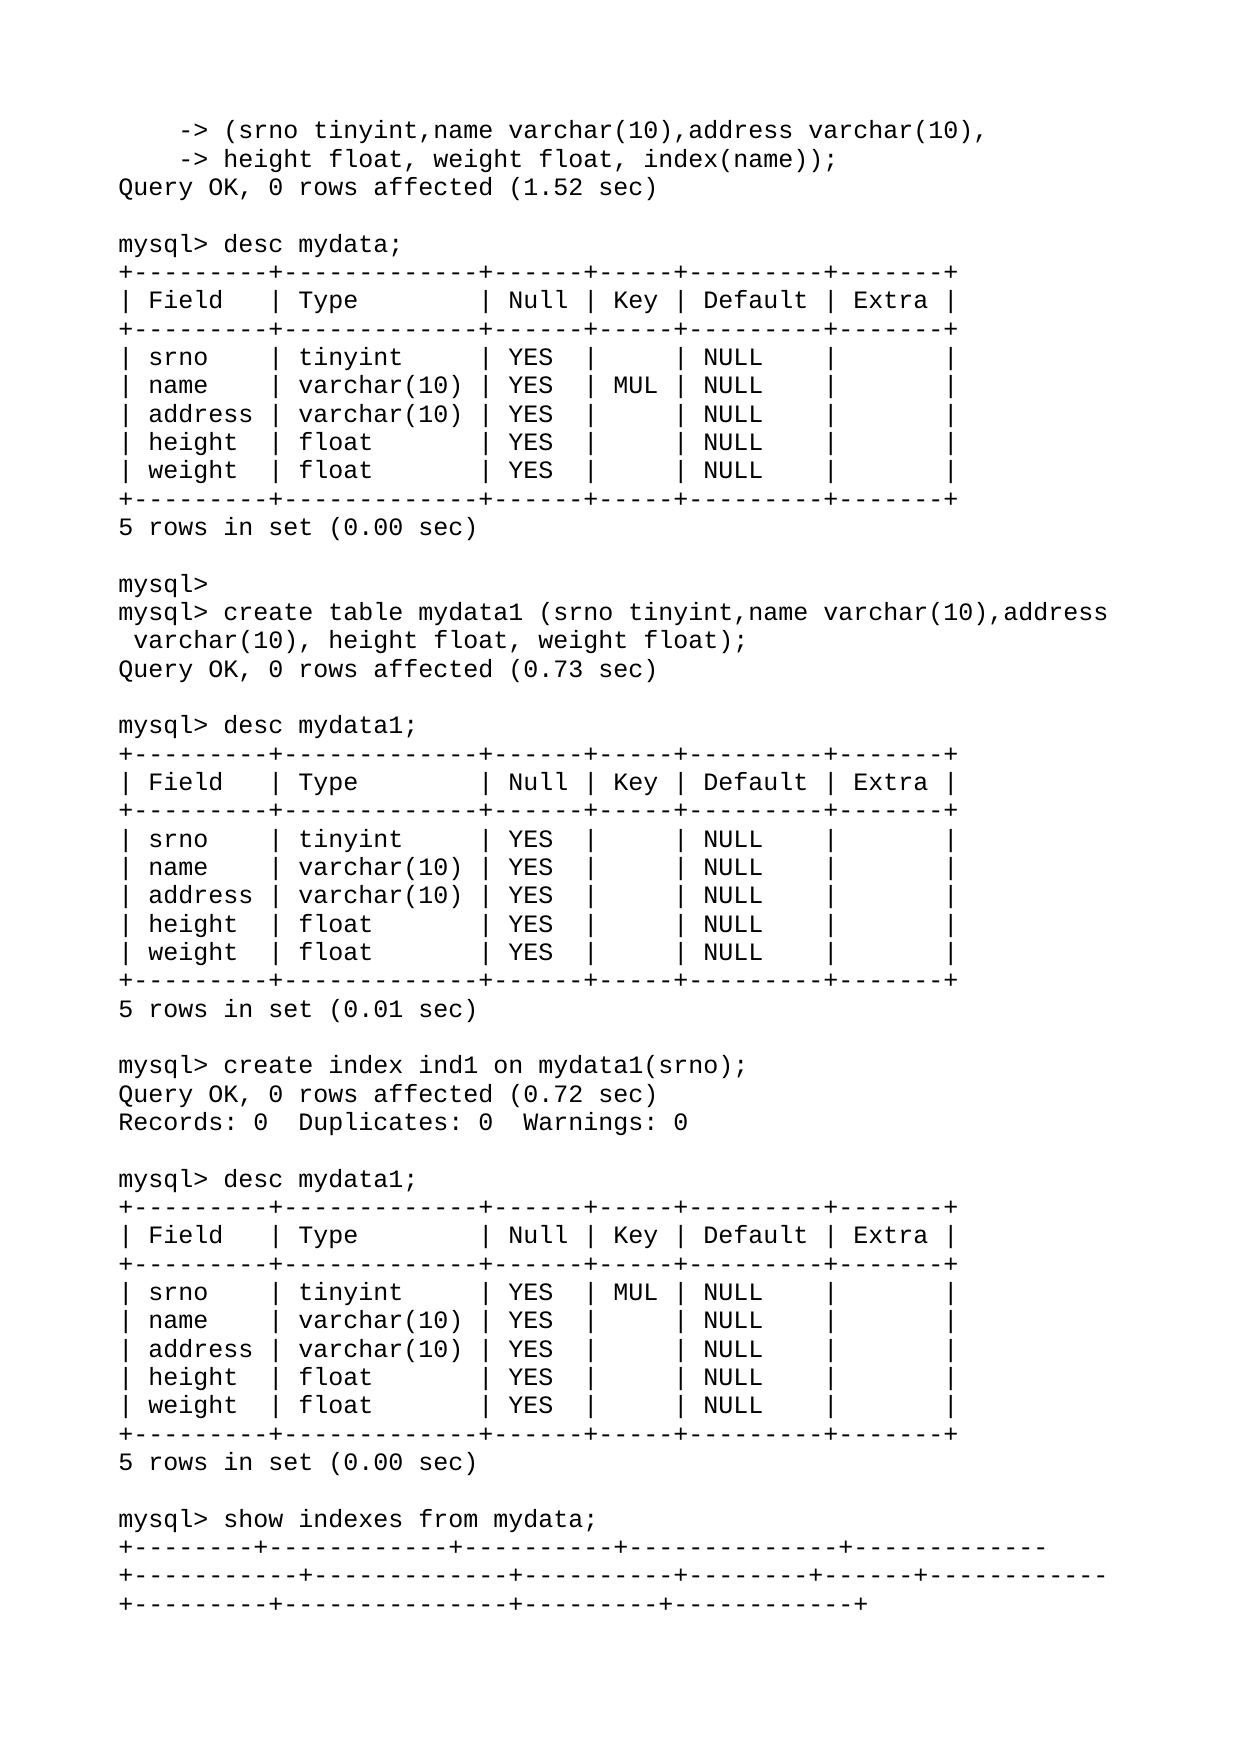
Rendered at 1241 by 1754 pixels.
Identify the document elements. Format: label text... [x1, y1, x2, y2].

text mysql> desc mydata; [118, 231, 1122, 260]
text +--------+------------+----------+--------------+-------------+-----------+-------------+----------+--------+------+------------+---------+---------------+---------+------------+ [118, 1535, 1122, 1620]
text | Field | Type | Null | Key | Default | Extra | [118, 288, 1122, 316]
text Query OK, 0 rows affected (0.73 sec) [118, 656, 1122, 685]
text 5 rows in set (0.00 sec) [118, 515, 1122, 543]
text +---------+-------------+------+-----+---------+-------+ [118, 1195, 1122, 1223]
text +---------+-------------+------+-----+---------+-------+ [118, 260, 1122, 288]
text -> height float, weight float, index(name)); [118, 146, 1122, 175]
text | address | varchar(10) | YES | | NULL | | [118, 1336, 1122, 1365]
text +---------+-------------+------+-----+---------+-------+ [118, 316, 1122, 345]
text | name | varchar(10) | YES | | NULL | | [118, 1308, 1122, 1336]
text | srno | tinyint | YES | MUL | NULL | | [118, 1280, 1122, 1308]
text +---------+-------------+------+-----+---------+-------+ [118, 741, 1122, 770]
text | height | float | YES | | NULL | | [118, 1365, 1122, 1393]
text +---------+-------------+------+-----+---------+-------+ [118, 1421, 1122, 1450]
text | Field | Type | Null | Key | Default | Extra | [118, 770, 1122, 798]
text +---------+-------------+------+-----+---------+-------+ [118, 1251, 1122, 1280]
text +---------+-------------+------+-----+---------+-------+ [118, 968, 1122, 996]
text 5 rows in set (0.00 sec) [118, 1450, 1122, 1478]
text mysql> [118, 571, 1122, 600]
text +---------+-------------+------+-----+---------+-------+ [118, 486, 1122, 515]
text | name | varchar(10) | YES | MUL | NULL | | [118, 373, 1122, 401]
text | address | varchar(10) | YES | | NULL | | [118, 401, 1122, 430]
text | srno | tinyint | YES | | NULL | | [118, 345, 1122, 373]
text mysql> create table mydata1 (srno tinyint,name varchar(10),address [118, 600, 1122, 628]
text -> (srno tinyint,name varchar(10),address varchar(10), [118, 118, 1122, 146]
text varchar(10), height float, weight float); [118, 628, 1122, 656]
text mysql> desc mydata1; [118, 1166, 1122, 1195]
text Records: 0 Duplicates: 0 Warnings: 0 [118, 1110, 1122, 1138]
text | name | varchar(10) | YES | | NULL | | [118, 855, 1122, 883]
text Query OK, 0 rows affected (1.52 sec) [118, 175, 1122, 203]
text | address | varchar(10) | YES | | NULL | | [118, 883, 1122, 911]
text | height | float | YES | | NULL | | [118, 911, 1122, 940]
text | weight | float | YES | | NULL | | [118, 1393, 1122, 1421]
text | weight | float | YES | | NULL | | [118, 458, 1122, 486]
text mysql> show indexes from mydata; [118, 1506, 1122, 1535]
text Query OK, 0 rows affected (0.72 sec) [118, 1081, 1122, 1110]
text | Field | Type | Null | Key | Default | Extra | [118, 1223, 1122, 1251]
text | height | float | YES | | NULL | | [118, 430, 1122, 458]
text mysql> desc mydata1; [118, 713, 1122, 741]
text mysql> create index ind1 on mydata1(srno); [118, 1053, 1122, 1081]
text | weight | float | YES | | NULL | | [118, 940, 1122, 968]
text 5 rows in set (0.01 sec) [118, 996, 1122, 1025]
text | srno | tinyint | YES | | NULL | | [118, 826, 1122, 855]
text +---------+-------------+------+-----+---------+-------+ [118, 798, 1122, 826]
